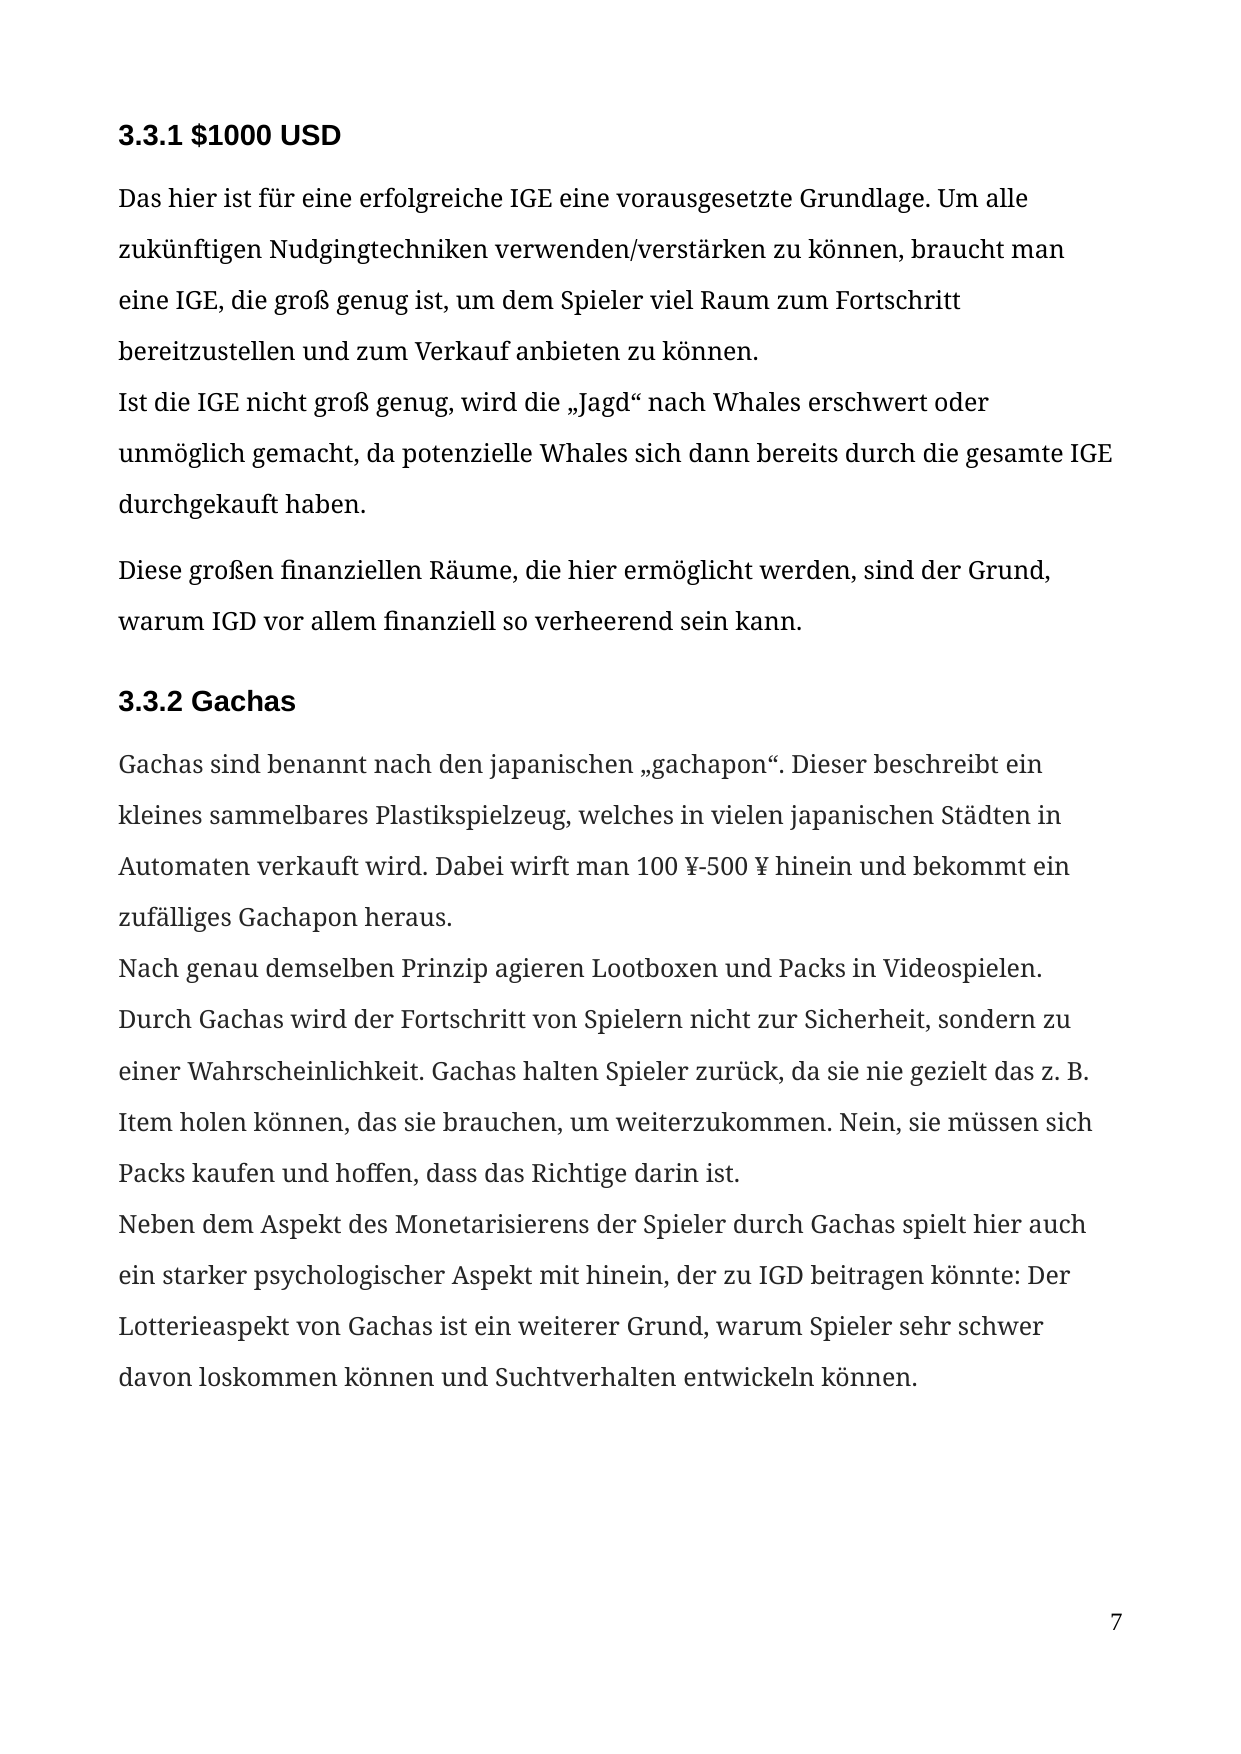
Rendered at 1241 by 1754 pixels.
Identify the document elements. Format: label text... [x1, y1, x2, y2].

text Diese großen finanziellen Räume, die hier ermöglicht werden, sind der Grund, warum IGD vor allem finanziell so verheerend sein kann. [118, 553, 1122, 638]
subtitle 3.3.2 Gachas [118, 684, 1122, 718]
text Gachas sind benannt nach den japanischen „gachapon“. Dieser beschreibt ein kleines sammelbares Plastikspielzeug, welches in vielen japanischen Städten in Automaten verkauft wird. Dabei wirft man 100 ¥-500 ¥ hinein und bekommt ein zufälliges Gachapon heraus. Nach genau demselben Prinzip agieren Lootboxen und Packs in Videospielen. Durch Gachas wird der Fortschritt von Spielern nicht zur Sicherheit, sondern zu einer Wahrscheinlichkeit. Gachas halten Spieler zurück, da sie nie gezielt das z. B. Item holen können, das sie brauchen, um weiterzukommen. Nein, sie müssen sich Packs kaufen und hoffen, dass das Richtige darin ist. Neben dem Aspekt des Monetarisierens der Spieler durch Gachas spielt hier auch ein starker psychologischer Aspekt mit hinein, der zu IGD beitragen könnte: Der Lotterieaspekt von Gachas ist ein weiterer Grund, warum Spieler sehr schwer davon loskommen können und Suchtverhalten entwickeln können. [118, 747, 1122, 1393]
subtitle 3.3.1 $1000 USD [118, 118, 1122, 152]
text Das hier ist für eine erfolgreiche IGE eine vorausgesetzte Grundlage. Um alle zukünftigen Nudgingtechniken verwenden/verstärken zu können, braucht man eine IGE, die groß genug ist, um dem Spieler viel Raum zum Fortschritt bereitzustellen und zum Verkauf anbieten zu können. Ist die IGE nicht groß genug, wird die „Jagd“ nach Whales erschwert oder unmöglich gemacht, da potenzielle Whales sich dann bereits durch die gesamte IGE durchgekauft haben. [118, 181, 1122, 521]
